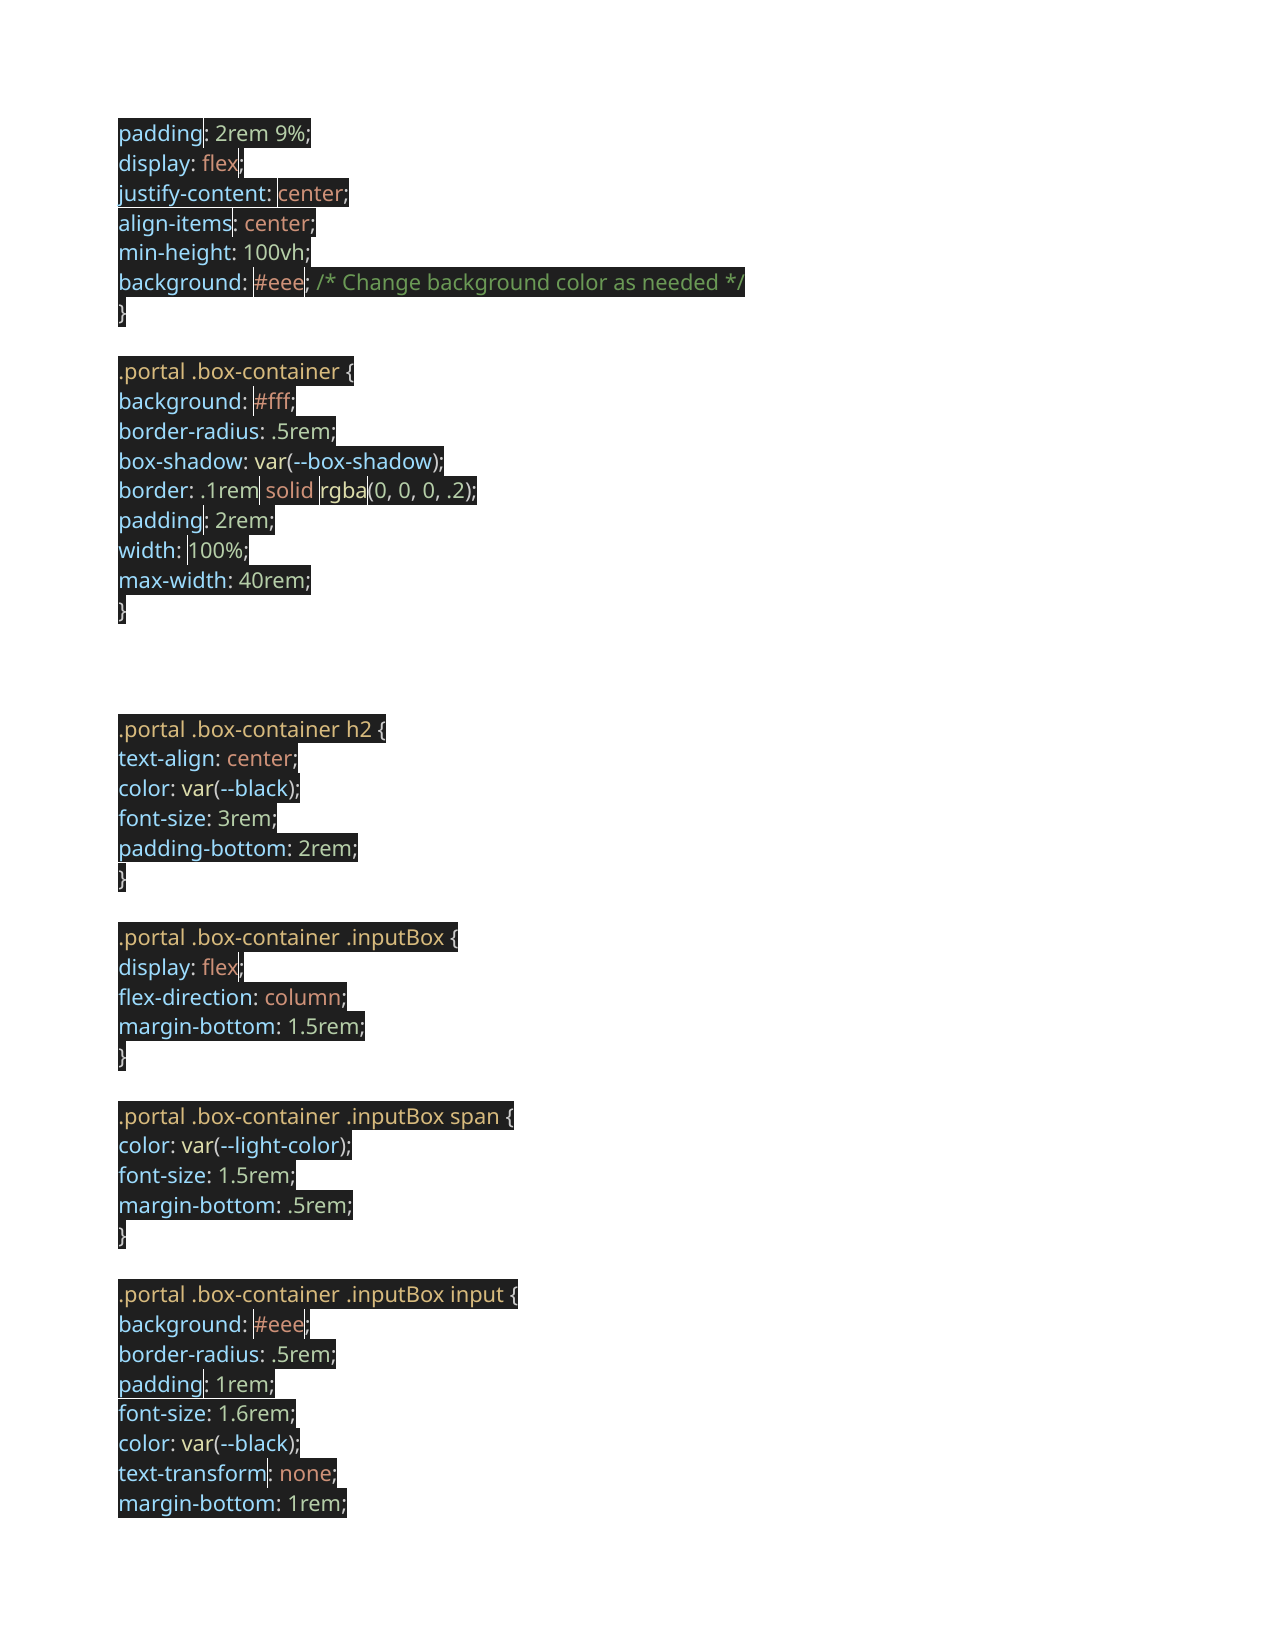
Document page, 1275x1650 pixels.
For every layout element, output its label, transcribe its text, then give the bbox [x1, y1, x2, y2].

text } [118, 1041, 1157, 1071]
text background: #eee; /* Change background color as needed */ [118, 267, 1157, 297]
text font-size: 1.5rem; [118, 1160, 1157, 1190]
text background: #fff; [118, 386, 1157, 416]
text margin-bottom: 1rem; [118, 1488, 1157, 1518]
text box-shadow: var(--box-shadow); [118, 446, 1157, 476]
text padding: 2rem 9%; [118, 118, 1157, 148]
text flex-direction: column; [118, 982, 1157, 1011]
text margin-bottom: .5rem; [118, 1190, 1157, 1220]
text display: flex; [118, 952, 1157, 982]
text .portal .box-container { [118, 356, 1157, 386]
text } [118, 595, 1157, 624]
text margin-bottom: 1.5rem; [118, 1011, 1157, 1041]
text text-align: center; [118, 743, 1157, 773]
text justify-content: center; [118, 178, 1157, 207]
text border-radius: .5rem; [118, 1339, 1157, 1369]
text font-size: 1.6rem; [118, 1398, 1157, 1428]
text .portal .box-container h2 { [118, 713, 1157, 743]
text align-items: center; [118, 207, 1157, 237]
text color: var(--black); [118, 1428, 1157, 1458]
text } [118, 1220, 1157, 1249]
text max-width: 40rem; [118, 565, 1157, 595]
text color: var(--black); [118, 773, 1157, 803]
text padding: 1rem; [118, 1369, 1157, 1398]
text border-radius: .5rem; [118, 416, 1157, 446]
text width: 100%; [118, 535, 1157, 565]
text display: flex; [118, 148, 1157, 178]
text background: #eee; [118, 1309, 1157, 1339]
text text-transform: none; [118, 1458, 1157, 1488]
text padding-bottom: 2rem; [118, 833, 1157, 862]
text min-height: 100vh; [118, 237, 1157, 267]
text .portal .box-container .inputBox input { [118, 1279, 1157, 1309]
text padding: 2rem; [118, 505, 1157, 535]
text } [118, 862, 1157, 892]
text } [118, 297, 1157, 327]
text .portal .box-container .inputBox { [118, 922, 1157, 952]
text border: .1rem solid rgba(0, 0, 0, .2); [118, 476, 1157, 505]
text font-size: 3rem; [118, 803, 1157, 833]
text .portal .box-container .inputBox span { [118, 1101, 1157, 1130]
text color: var(--light-color); [118, 1130, 1157, 1160]
